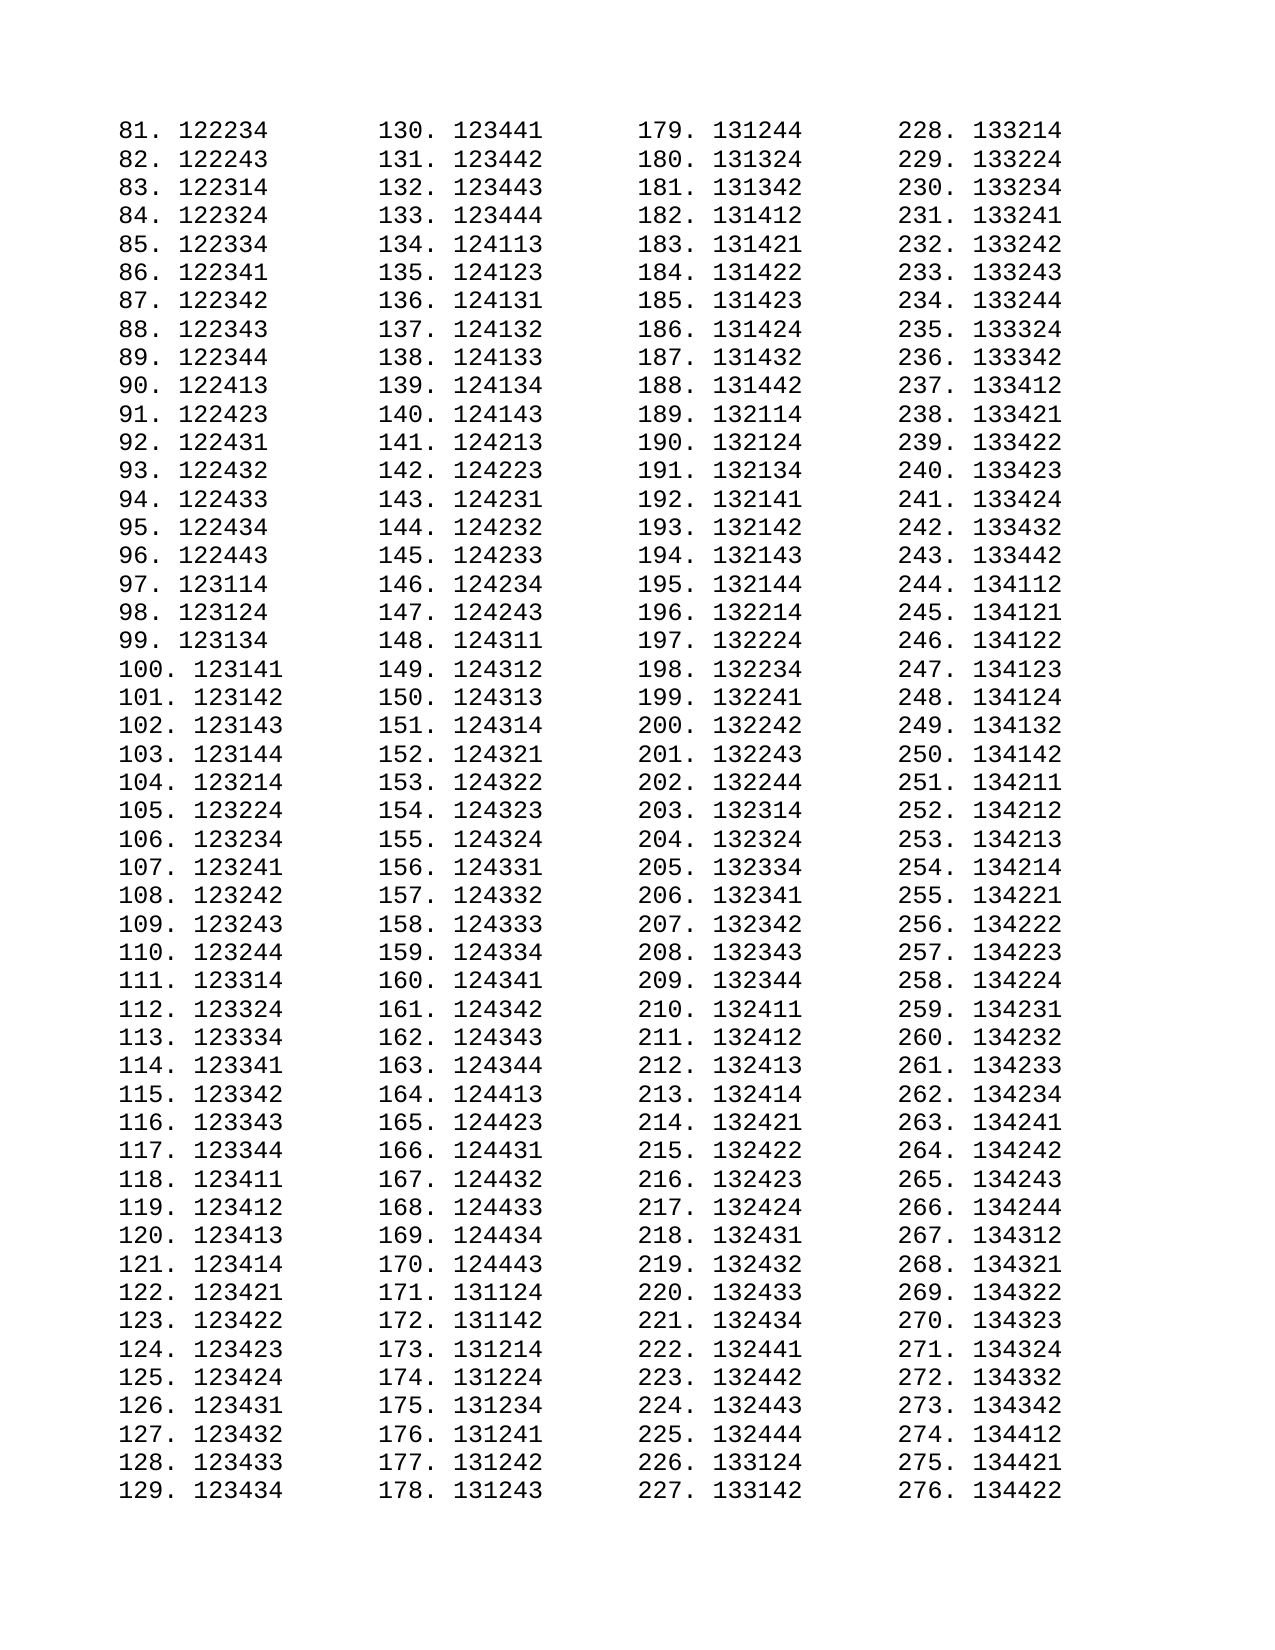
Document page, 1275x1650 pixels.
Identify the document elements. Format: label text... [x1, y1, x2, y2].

text 85. 122334 [118, 231, 378, 260]
text 140. 124143 [378, 401, 637, 430]
text 196. 132214 [637, 600, 897, 628]
text 169. 124434 [378, 1223, 637, 1251]
text 89. 122344 [118, 345, 378, 373]
text 238. 133421 [897, 401, 1157, 430]
text 216. 132423 [637, 1166, 897, 1195]
text 217. 132424 [637, 1195, 897, 1223]
text 151. 124314 [378, 713, 637, 741]
text 157. 124332 [378, 883, 637, 911]
text 203. 132314 [637, 798, 897, 826]
text 167. 124432 [378, 1166, 637, 1195]
text 189. 132114 [637, 401, 897, 430]
text 249. 134132 [897, 713, 1157, 741]
text 100. 123141 [118, 656, 378, 685]
text 208. 132343 [637, 940, 897, 968]
text 252. 134212 [897, 798, 1157, 826]
text 246. 134122 [897, 628, 1157, 656]
text 171. 131124 [378, 1280, 637, 1308]
text 127. 123432 [118, 1421, 378, 1450]
text 221. 132434 [637, 1308, 897, 1336]
text 230. 133234 [897, 175, 1157, 203]
text 101. 123142 [118, 685, 378, 713]
text 137. 124132 [378, 316, 637, 345]
text 263. 134241 [897, 1110, 1157, 1138]
text 83. 122314 [118, 175, 378, 203]
text 119. 123412 [118, 1195, 378, 1223]
text 248. 134124 [897, 685, 1157, 713]
text 115. 123342 [118, 1081, 378, 1110]
text 168. 124433 [378, 1195, 637, 1223]
text 215. 132422 [637, 1138, 897, 1166]
text 212. 132413 [637, 1053, 897, 1081]
text 160. 124341 [378, 968, 637, 996]
text 261. 134233 [897, 1053, 1157, 1081]
text 198. 132234 [637, 656, 897, 685]
text 271. 134324 [897, 1336, 1157, 1365]
text 133. 123444 [378, 203, 637, 231]
text 99. 123134 [118, 628, 378, 656]
text 240. 133423 [897, 458, 1157, 486]
text 146. 124234 [378, 571, 637, 600]
text 188. 131442 [637, 373, 897, 401]
text 210. 132411 [637, 996, 897, 1025]
text 191. 132134 [637, 458, 897, 486]
text 186. 131424 [637, 316, 897, 345]
text 266. 134244 [897, 1195, 1157, 1223]
text 178. 131243 [378, 1478, 637, 1506]
text 254. 134214 [897, 855, 1157, 883]
text 228. 133214 [897, 118, 1157, 146]
text 207. 132342 [637, 911, 897, 940]
text 152. 124321 [378, 741, 637, 770]
text 235. 133324 [897, 316, 1157, 345]
text 173. 131214 [378, 1336, 637, 1365]
text 253. 134213 [897, 826, 1157, 855]
text 185. 131423 [637, 288, 897, 316]
text 269. 134322 [897, 1280, 1157, 1308]
text 245. 134121 [897, 600, 1157, 628]
text 136. 124131 [378, 288, 637, 316]
text 195. 132144 [637, 571, 897, 600]
text 147. 124243 [378, 600, 637, 628]
text 175. 131234 [378, 1393, 637, 1421]
text 138. 124133 [378, 345, 637, 373]
text 209. 132344 [637, 968, 897, 996]
text 145. 124233 [378, 543, 637, 571]
text 204. 132324 [637, 826, 897, 855]
text 251. 134211 [897, 770, 1157, 798]
text 177. 131242 [378, 1450, 637, 1478]
text 95. 122434 [118, 515, 378, 543]
text 255. 134221 [897, 883, 1157, 911]
text 273. 134342 [897, 1393, 1157, 1421]
text 200. 132242 [637, 713, 897, 741]
text 256. 134222 [897, 911, 1157, 940]
text 155. 124324 [378, 826, 637, 855]
text 225. 132444 [637, 1421, 897, 1450]
text 124. 123423 [118, 1336, 378, 1365]
text 223. 132442 [637, 1365, 897, 1393]
text 274. 134412 [897, 1421, 1157, 1450]
text 125. 123424 [118, 1365, 378, 1393]
text 104. 123214 [118, 770, 378, 798]
text 110. 123244 [118, 940, 378, 968]
text 258. 134224 [897, 968, 1157, 996]
text 229. 133224 [897, 146, 1157, 175]
text 161. 124342 [378, 996, 637, 1025]
text 184. 131422 [637, 260, 897, 288]
text 231. 133241 [897, 203, 1157, 231]
text 213. 132414 [637, 1081, 897, 1110]
text 262. 134234 [897, 1081, 1157, 1110]
text 268. 134321 [897, 1251, 1157, 1280]
text 154. 124323 [378, 798, 637, 826]
text 113. 123334 [118, 1025, 378, 1053]
text 234. 133244 [897, 288, 1157, 316]
text 174. 131224 [378, 1365, 637, 1393]
text 141. 124213 [378, 430, 637, 458]
text 192. 132141 [637, 486, 897, 515]
text 93. 122432 [118, 458, 378, 486]
text 120. 123413 [118, 1223, 378, 1251]
text 91. 122423 [118, 401, 378, 430]
text 108. 123242 [118, 883, 378, 911]
text 276. 134422 [897, 1478, 1157, 1506]
text 122. 123421 [118, 1280, 378, 1308]
text 84. 122324 [118, 203, 378, 231]
text 142. 124223 [378, 458, 637, 486]
text 242. 133432 [897, 515, 1157, 543]
text 150. 124313 [378, 685, 637, 713]
text 105. 123224 [118, 798, 378, 826]
text 116. 123343 [118, 1110, 378, 1138]
text 250. 134142 [897, 741, 1157, 770]
text 236. 133342 [897, 345, 1157, 373]
text 149. 124312 [378, 656, 637, 685]
text 272. 134332 [897, 1365, 1157, 1393]
text 128. 123433 [118, 1450, 378, 1478]
text 218. 132431 [637, 1223, 897, 1251]
text 106. 123234 [118, 826, 378, 855]
text 211. 132412 [637, 1025, 897, 1053]
text 134. 124113 [378, 231, 637, 260]
text 172. 131142 [378, 1308, 637, 1336]
text 165. 124423 [378, 1110, 637, 1138]
text 90. 122413 [118, 373, 378, 401]
text 129. 123434 [118, 1478, 378, 1506]
text 97. 123114 [118, 571, 378, 600]
text 98. 123124 [118, 600, 378, 628]
text 265. 134243 [897, 1166, 1157, 1195]
text 202. 132244 [637, 770, 897, 798]
text 94. 122433 [118, 486, 378, 515]
text 182. 131412 [637, 203, 897, 231]
text 153. 124322 [378, 770, 637, 798]
text 114. 123341 [118, 1053, 378, 1081]
text 257. 134223 [897, 940, 1157, 968]
text 170. 124443 [378, 1251, 637, 1280]
text 148. 124311 [378, 628, 637, 656]
text 87. 122342 [118, 288, 378, 316]
text 259. 134231 [897, 996, 1157, 1025]
text 194. 132143 [637, 543, 897, 571]
text 224. 132443 [637, 1393, 897, 1421]
text 88. 122343 [118, 316, 378, 345]
text 267. 134312 [897, 1223, 1157, 1251]
text 159. 124334 [378, 940, 637, 968]
text 199. 132241 [637, 685, 897, 713]
text 233. 133243 [897, 260, 1157, 288]
text 130. 123441 [378, 118, 637, 146]
text 107. 123241 [118, 855, 378, 883]
text 82. 122243 [118, 146, 378, 175]
text 226. 133124 [637, 1450, 897, 1478]
text 102. 123143 [118, 713, 378, 741]
text 220. 132433 [637, 1280, 897, 1308]
text 214. 132421 [637, 1110, 897, 1138]
text 86. 122341 [118, 260, 378, 288]
text 180. 131324 [637, 146, 897, 175]
text 260. 134232 [897, 1025, 1157, 1053]
text 197. 132224 [637, 628, 897, 656]
text 275. 134421 [897, 1450, 1157, 1478]
text 244. 134112 [897, 571, 1157, 600]
text 139. 124134 [378, 373, 637, 401]
text 111. 123314 [118, 968, 378, 996]
text 187. 131432 [637, 345, 897, 373]
text 109. 123243 [118, 911, 378, 940]
text 117. 123344 [118, 1138, 378, 1166]
text 193. 132142 [637, 515, 897, 543]
text 121. 123414 [118, 1251, 378, 1280]
text 81. 122234 [118, 118, 378, 146]
text 201. 132243 [637, 741, 897, 770]
text 132. 123443 [378, 175, 637, 203]
text 176. 131241 [378, 1421, 637, 1450]
text 270. 134323 [897, 1308, 1157, 1336]
text 112. 123324 [118, 996, 378, 1025]
text 156. 124331 [378, 855, 637, 883]
text 164. 124413 [378, 1081, 637, 1110]
text 247. 134123 [897, 656, 1157, 685]
text 143. 124231 [378, 486, 637, 515]
text 163. 124344 [378, 1053, 637, 1081]
text 166. 124431 [378, 1138, 637, 1166]
text 206. 132341 [637, 883, 897, 911]
text 219. 132432 [637, 1251, 897, 1280]
text 237. 133412 [897, 373, 1157, 401]
text 135. 124123 [378, 260, 637, 288]
text 205. 132334 [637, 855, 897, 883]
text 118. 123411 [118, 1166, 378, 1195]
text 123. 123422 [118, 1308, 378, 1336]
text 227. 133142 [637, 1478, 897, 1506]
text 241. 133424 [897, 486, 1157, 515]
text 264. 134242 [897, 1138, 1157, 1166]
text 243. 133442 [897, 543, 1157, 571]
text 222. 132441 [637, 1336, 897, 1365]
text 96. 122443 [118, 543, 378, 571]
text 181. 131342 [637, 175, 897, 203]
text 158. 124333 [378, 911, 637, 940]
text 179. 131244 [637, 118, 897, 146]
text 144. 124232 [378, 515, 637, 543]
text 183. 131421 [637, 231, 897, 260]
text 239. 133422 [897, 430, 1157, 458]
text 103. 123144 [118, 741, 378, 770]
text 92. 122431 [118, 430, 378, 458]
text 162. 124343 [378, 1025, 637, 1053]
text 126. 123431 [118, 1393, 378, 1421]
text 131. 123442 [378, 146, 637, 175]
text 190. 132124 [637, 430, 897, 458]
text 232. 133242 [897, 231, 1157, 260]
